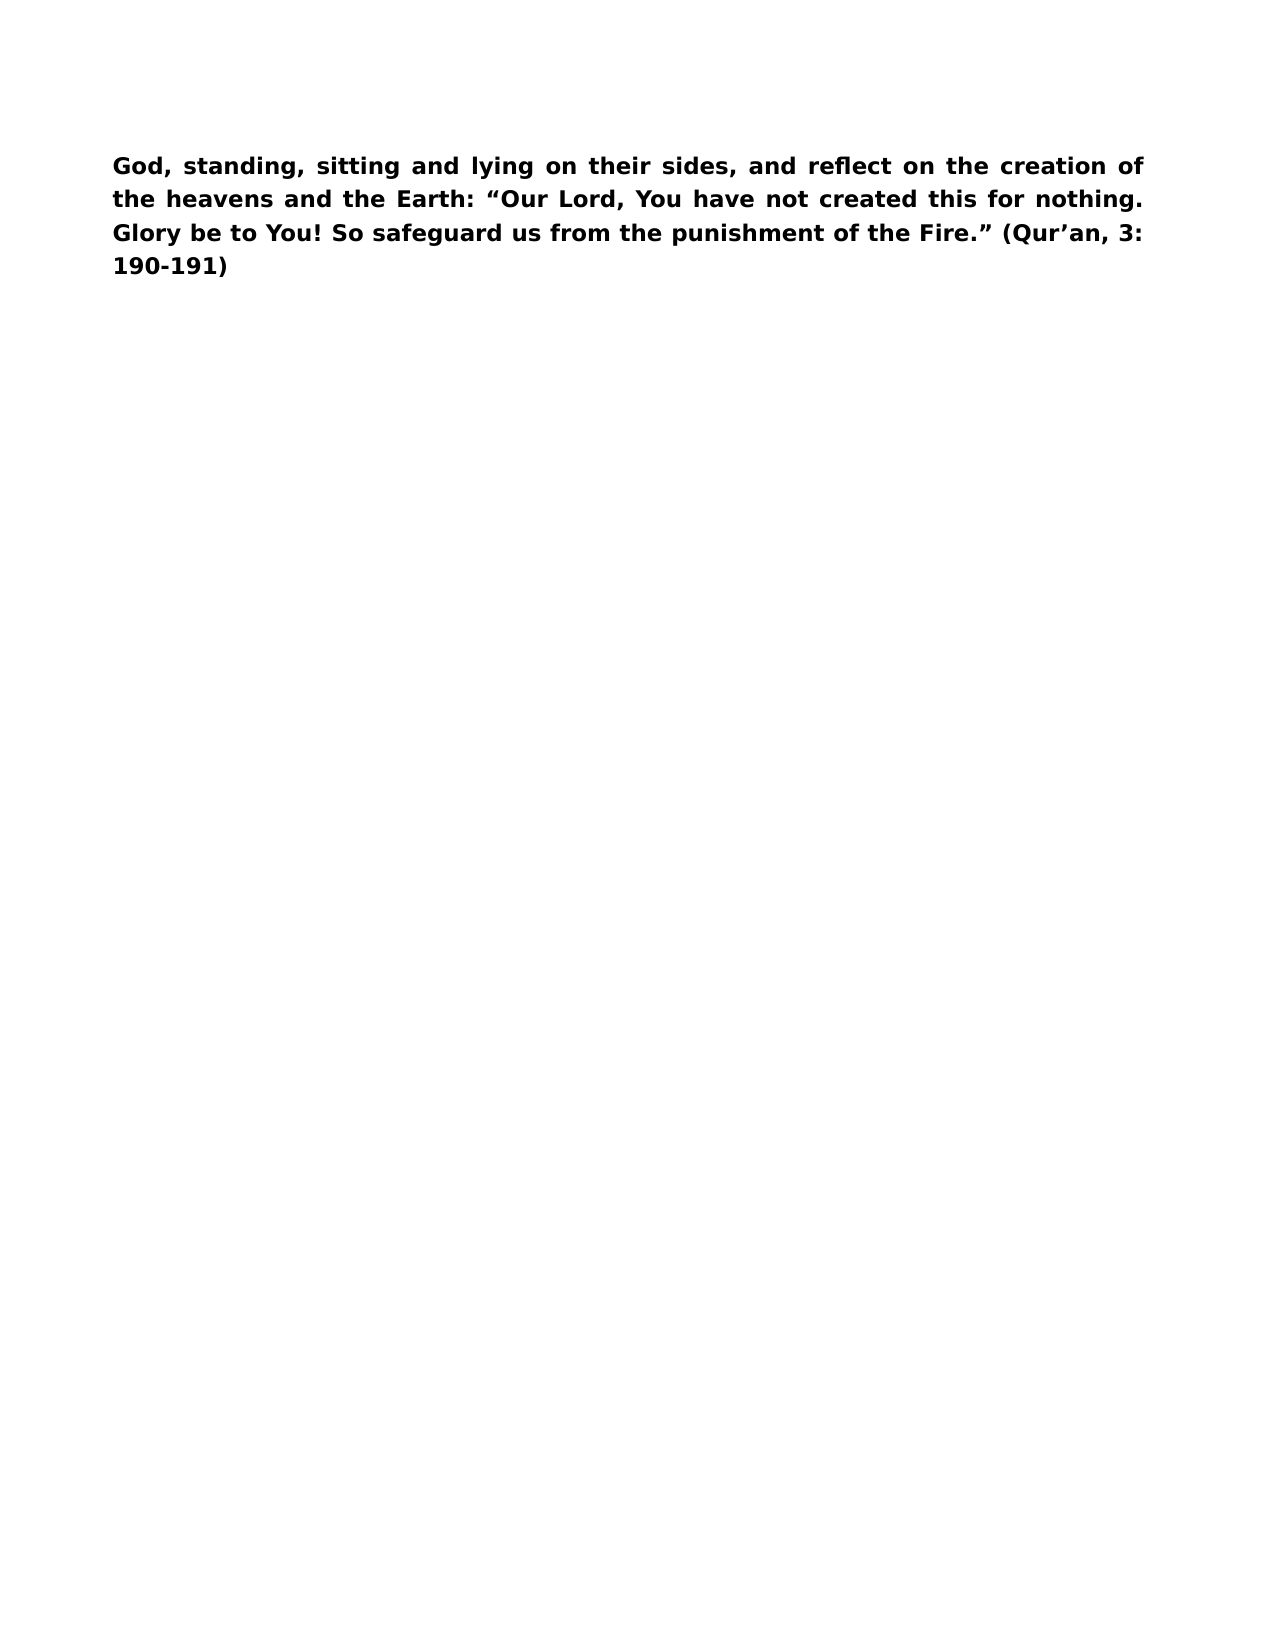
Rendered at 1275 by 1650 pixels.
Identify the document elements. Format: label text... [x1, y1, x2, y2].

text God, standing, sitting and lying on their sides, and reflect on the creation of the heavens and the Earth: “Our Lord, You have not created this for nothing. Glory be to You! So safeguard us from the punishment of the Fire.” (Qur’an, 3: 190-191) [112, 148, 1145, 281]
